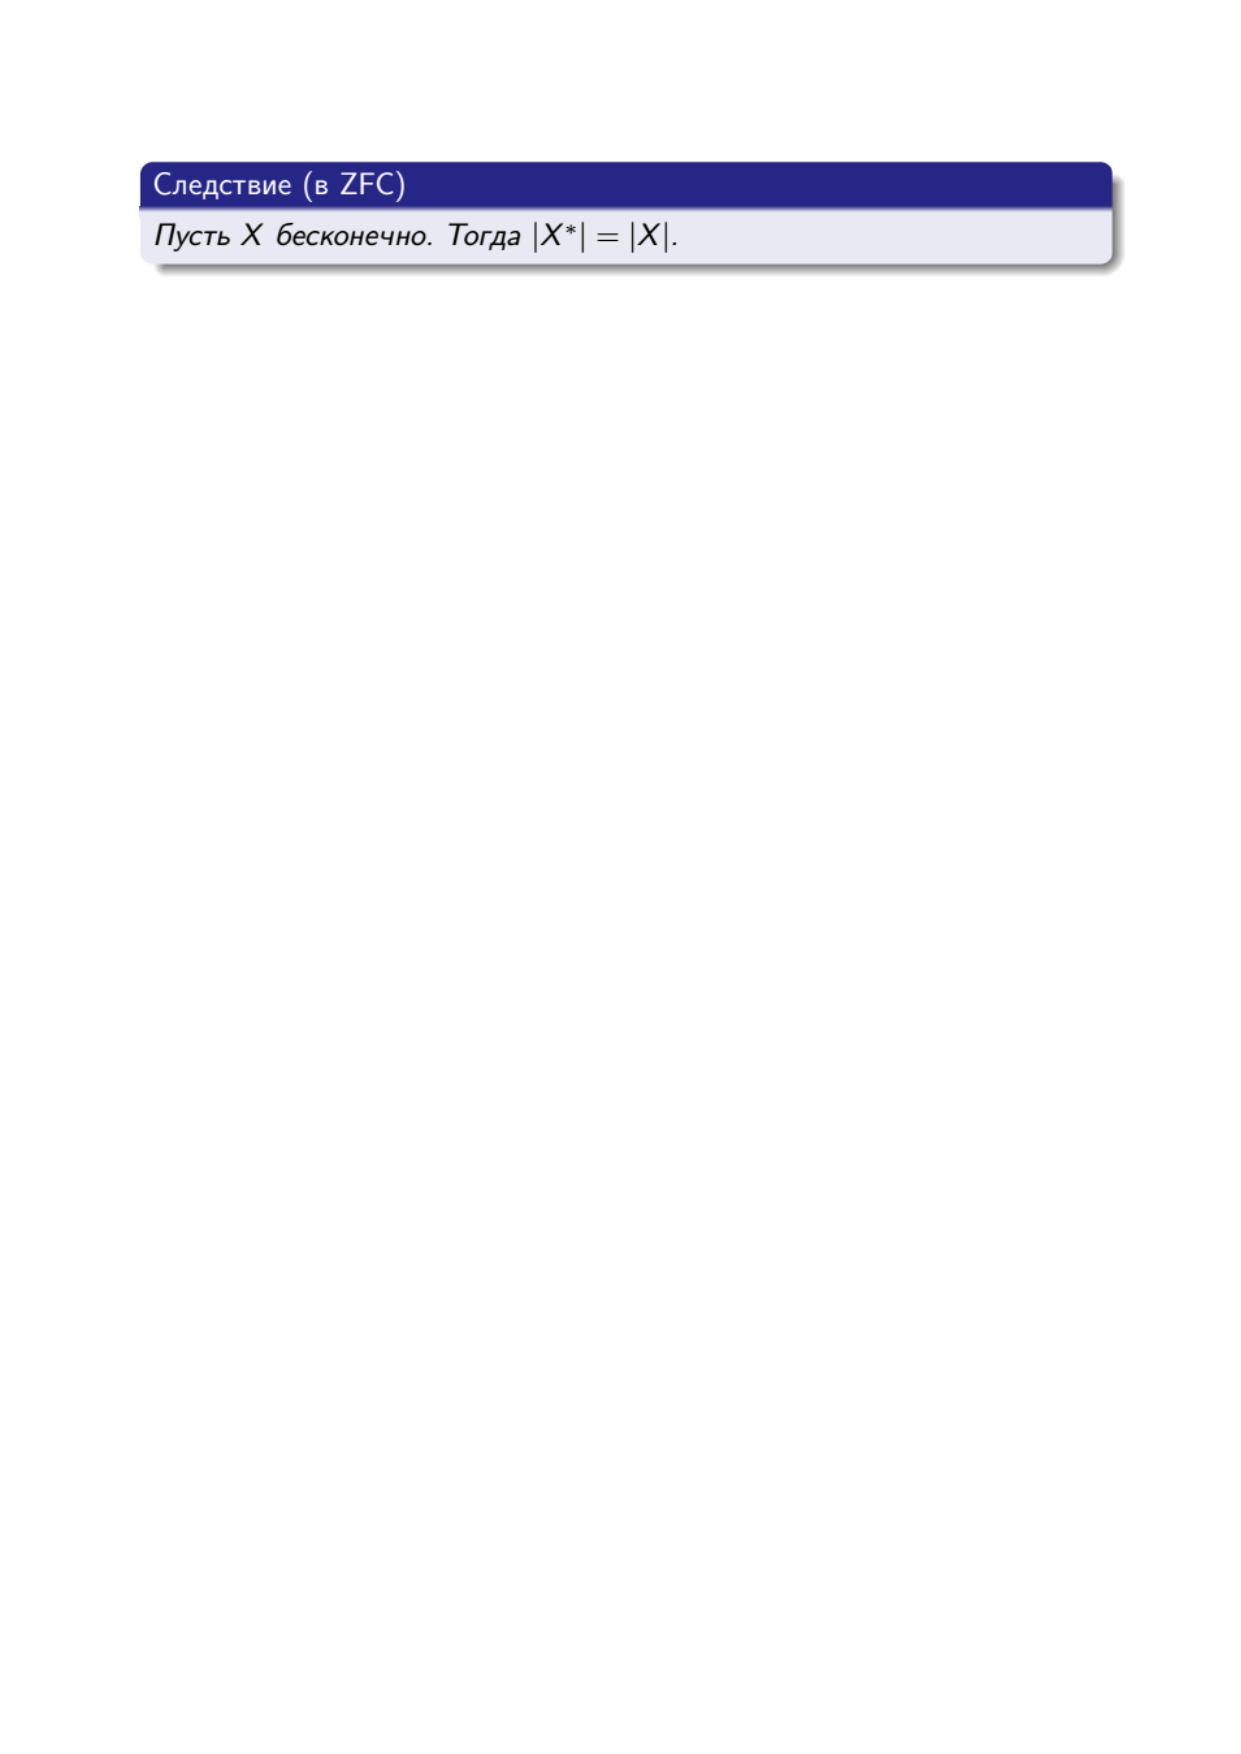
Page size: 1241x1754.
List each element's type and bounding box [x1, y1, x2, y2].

picture [121, 141, 1125, 283]
